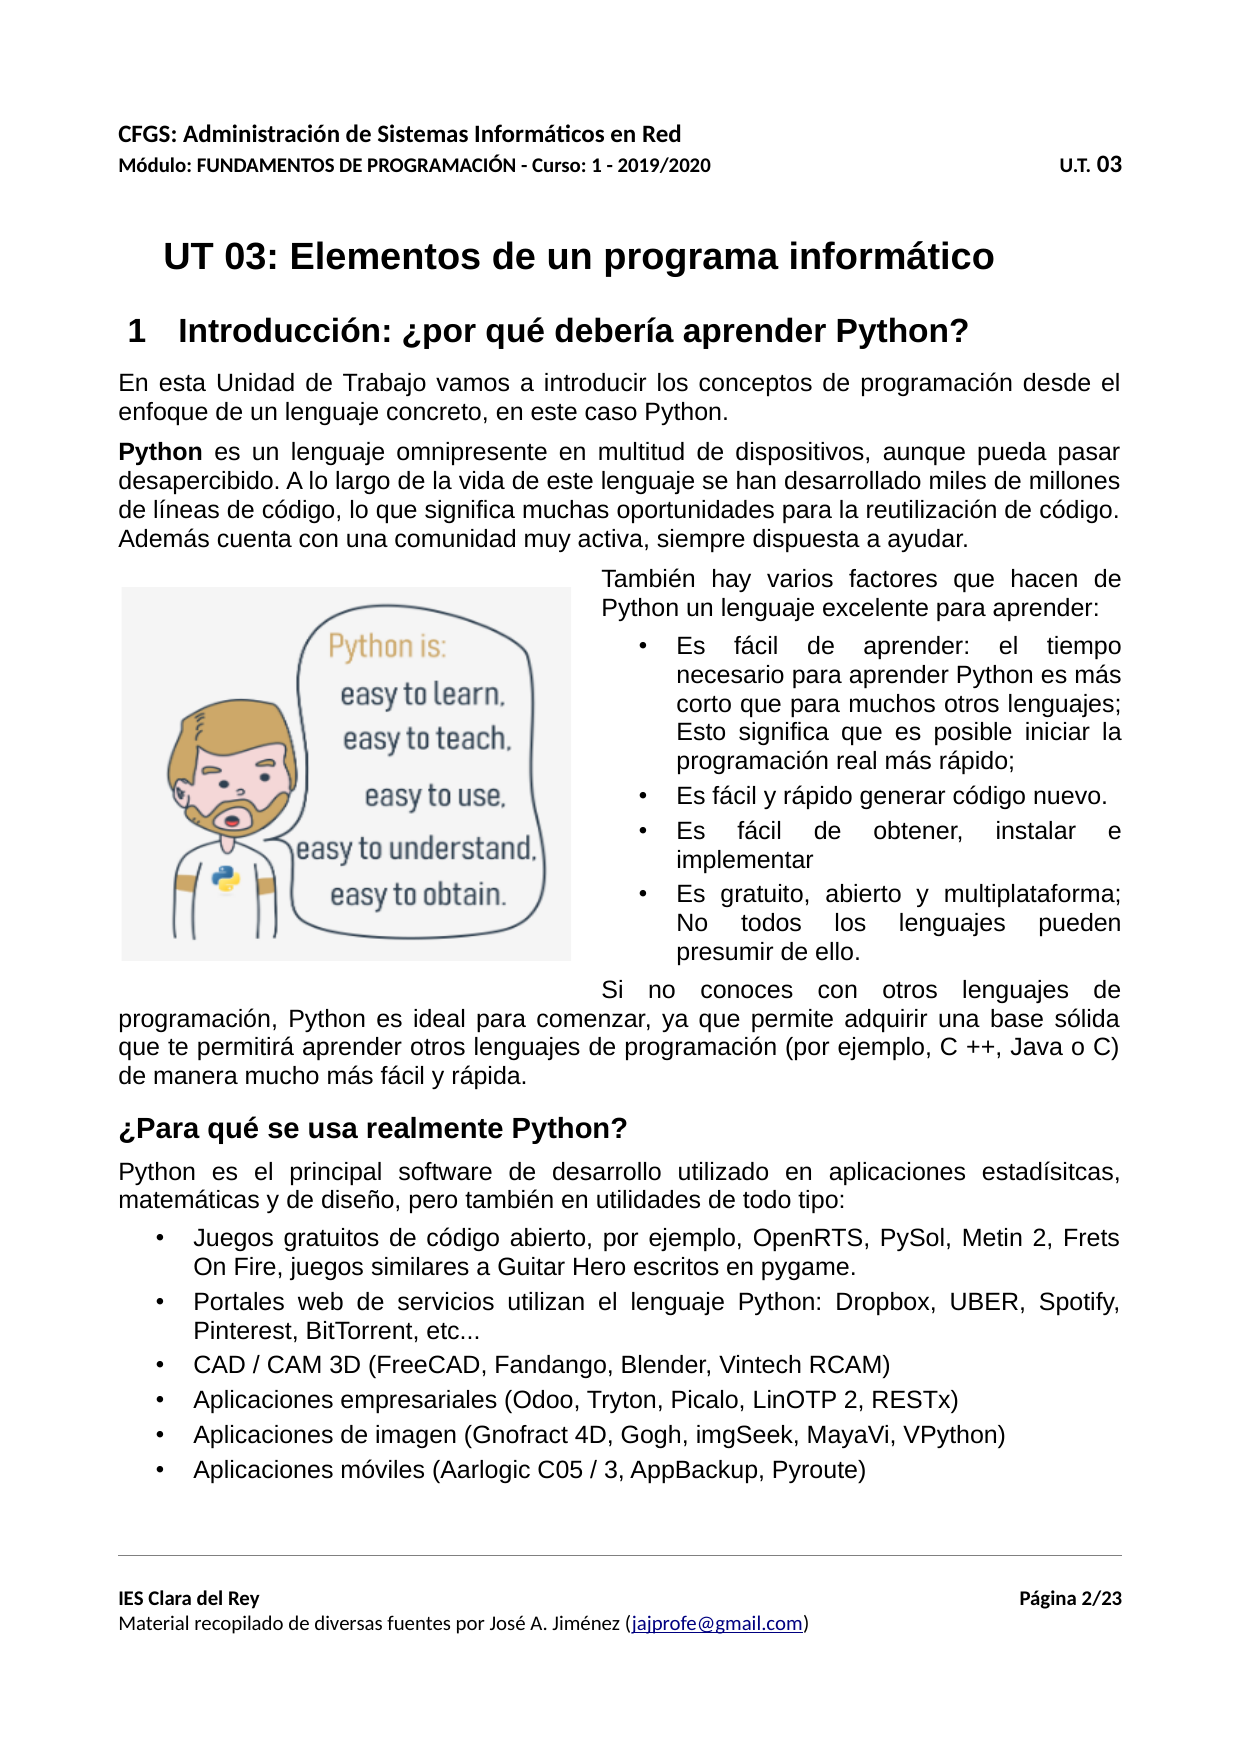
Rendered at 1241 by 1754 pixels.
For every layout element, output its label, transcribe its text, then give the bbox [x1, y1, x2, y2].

list Aplicaciones móviles (Aarlogic C05 / 3, AppBackup, Pyroute) [156, 1455, 1122, 1484]
subtitle Introducción: ¿por qué debería aprender Python? [118, 311, 1122, 349]
list Portales web de servicios utilizan el lenguaje Python: Dropbox, UBER, Spotify, Pinterest, BitTorrent, etc... [156, 1287, 1122, 1344]
text También hay varios factores que hacen de Python un lenguaje excelente para aprender: [118, 564, 1122, 622]
text En esta Unidad de Trabajo vamos a introducir los conceptos de programación desde el enfoque de un lenguaje concreto, en este caso Python. [118, 368, 1122, 425]
text Python es un lenguaje omnipresente en multitud de dispositivos, aunque pueda pasar desapercibido. A lo largo de la vida de este lenguaje se han desarrollado miles de millones de líneas de código, lo que significa muchas oportunidades para la reutilización de código. Además cuenta con una comunidad muy activa, siempre dispuesta a ayudar. [118, 437, 1122, 552]
picture [121, 587, 572, 961]
list Es fácil de aprender: el tiempo necesario para aprender Python es más corto que para muchos otros lenguajes; Esto significa que es posible iniciar la programación real más rápido; [572, 631, 1122, 775]
list CAD / CAM 3D (FreeCAD, Fandango, Blender, Vintech RCAM) [156, 1350, 1122, 1379]
subtitle ¿Para qué se usa realmente Python? [118, 1111, 1122, 1144]
text Python es el principal software de desarrollo utilizado en aplicaciones estadísitcas, matemáticas y de diseño, pero también en utilidades de todo tipo: [118, 1157, 1122, 1214]
list Juegos gratuitos de código abierto, por ejemplo, OpenRTS, PySol, Metin 2, Frets On Fire, juegos similares a Guitar Hero escritos en pygame. [156, 1223, 1122, 1281]
list Es fácil y rápido generar código nuevo. [572, 781, 1122, 810]
subtitle UT 03: Elementos de un programa informático [118, 234, 1122, 277]
list Aplicaciones de imagen (Gnofract 4D, Gogh, imgSeek, MayaVi, VPython) [156, 1420, 1122, 1449]
list Es gratuito, abierto y multiplataforma; No todos los lenguajes pueden presumir de ello. [156, 879, 1122, 966]
list Es fácil de obtener, instalar e implementar [572, 816, 1122, 873]
text Si no conoces con otros lenguajes de programación, Python es ideal para comenzar, ya que permite adquirir una base sólida que te permitirá aprender otros lenguajes de programación (por ejemplo, C ++, Java o C) de manera mucho más fácil y rápida. [118, 975, 1122, 1090]
list Aplicaciones empresariales (Odoo, Tryton, Picalo, LinOTP 2, RESTx) [156, 1385, 1122, 1414]
